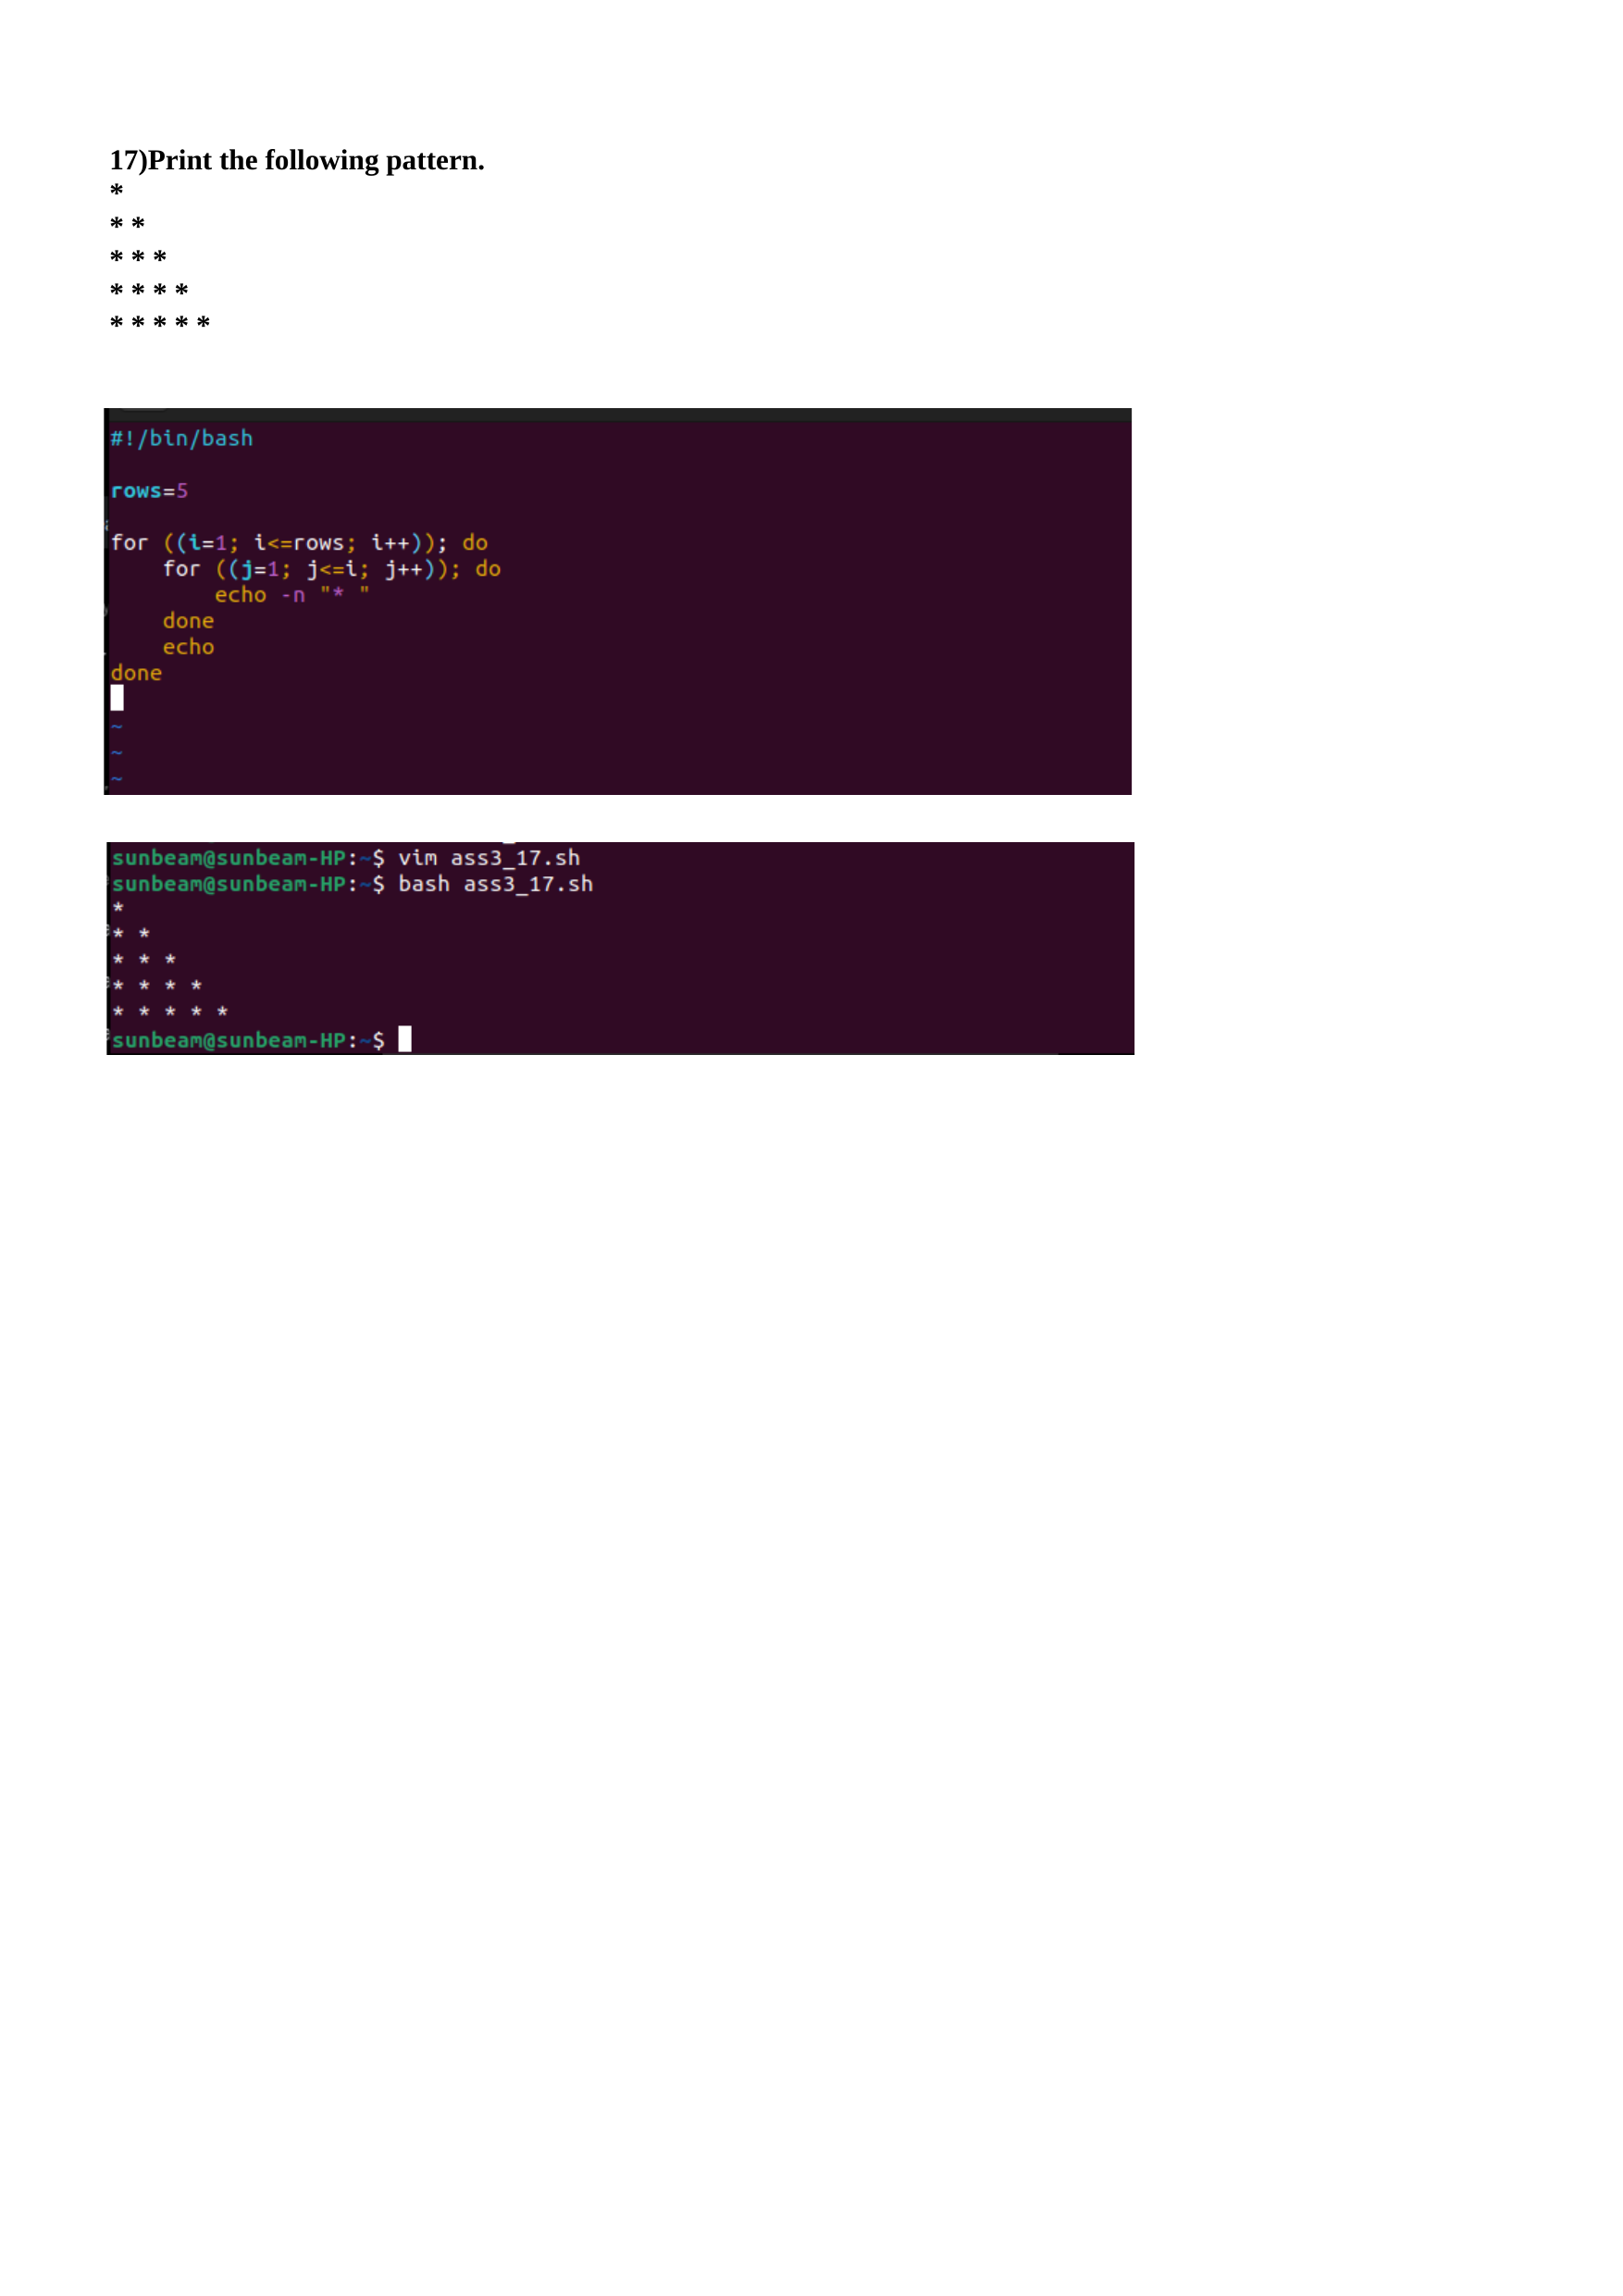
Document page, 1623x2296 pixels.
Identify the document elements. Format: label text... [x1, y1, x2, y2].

text * * * * * [109, 309, 1514, 342]
text * * * * [109, 276, 1514, 309]
text * * [109, 209, 1514, 242]
picture [106, 842, 1135, 1055]
picture [104, 408, 1133, 795]
text * * * [109, 242, 1514, 276]
text * [109, 176, 1514, 209]
text 17)Print the following pattern. [109, 143, 1514, 176]
